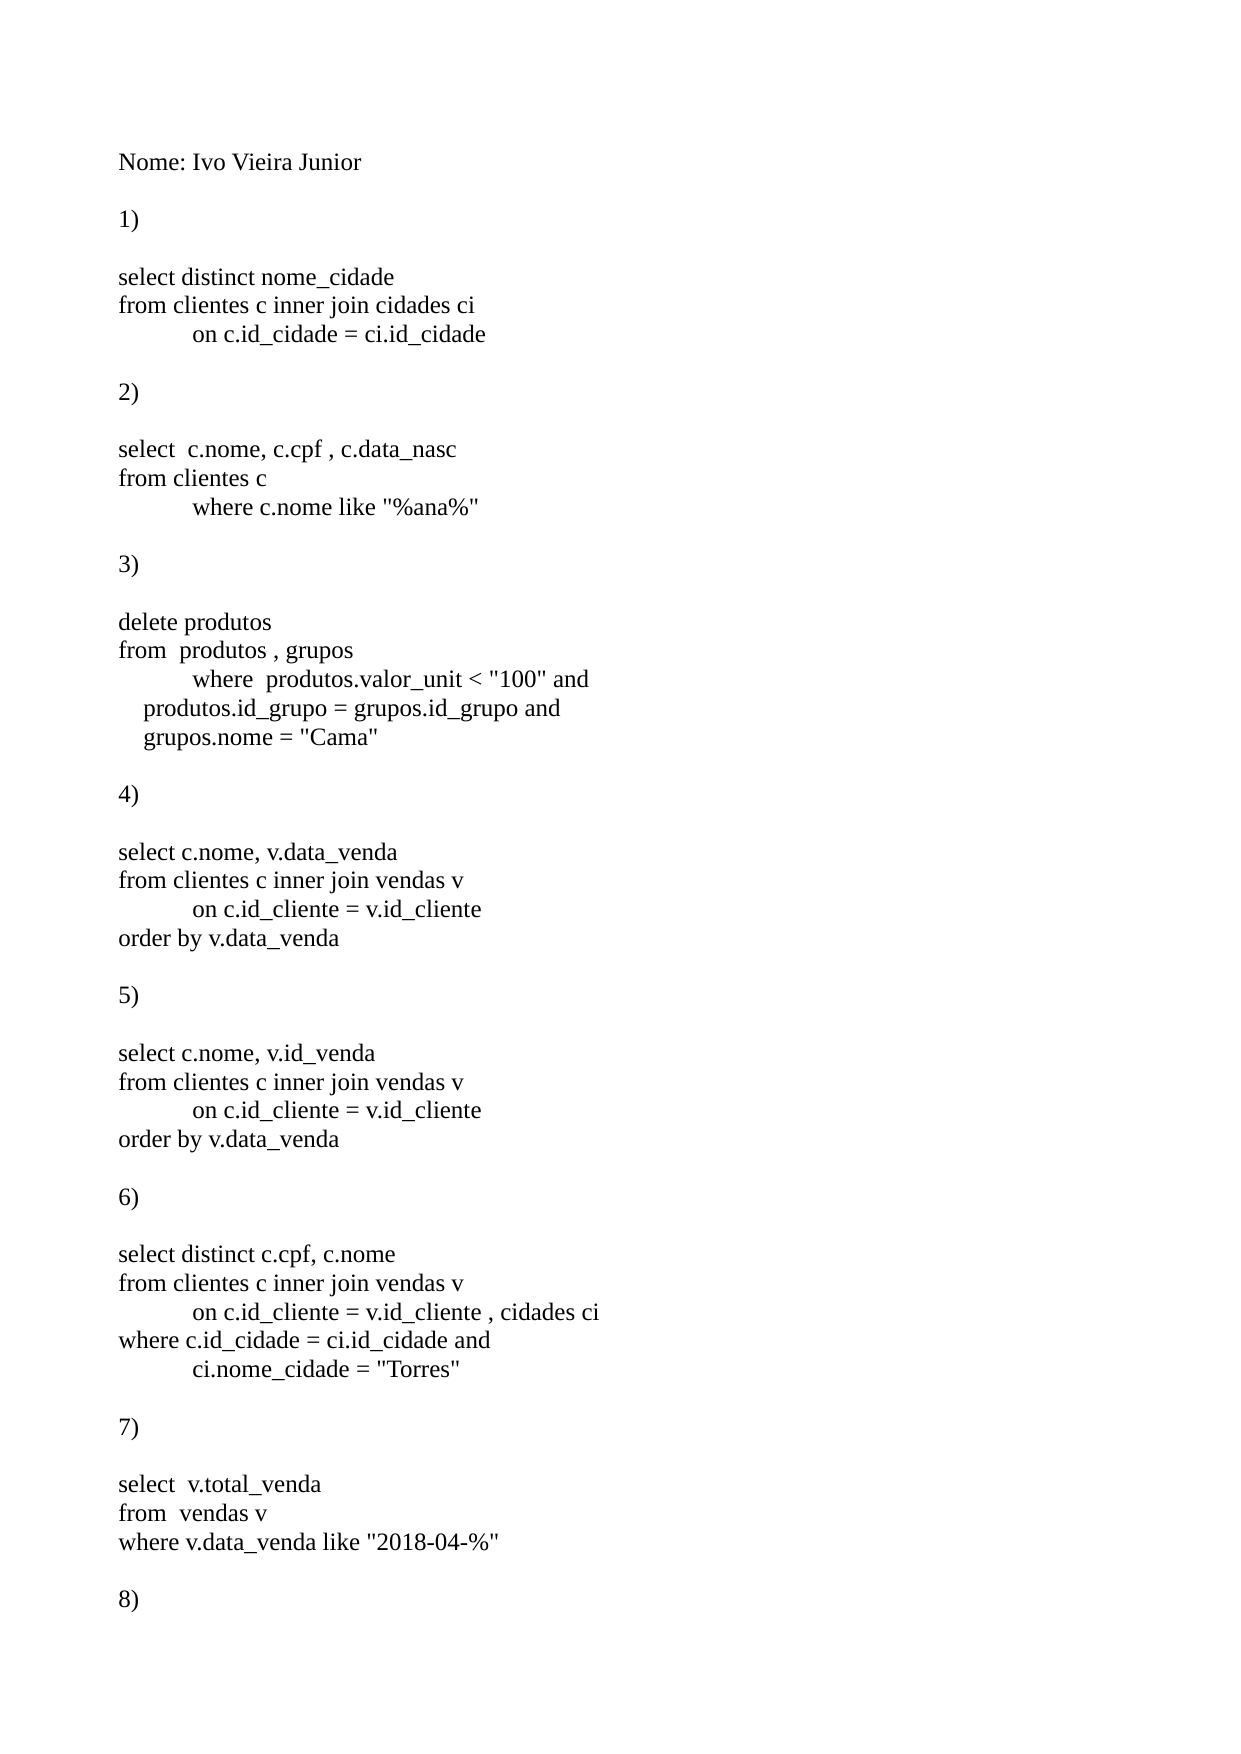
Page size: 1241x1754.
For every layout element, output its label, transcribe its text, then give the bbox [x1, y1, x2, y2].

text 7) [118, 1412, 1122, 1441]
text delete produtos from produtos , grupos where produtos.valor_unit < "100" and produtos.id_grupo = grupos.id_grupo and grupos.nome = "Cama" [118, 607, 1122, 779]
text select c.nome, v.id_venda from clientes c inner join vendas v on c.id_cliente = v.id_cliente order by v.data_venda [118, 1038, 1122, 1153]
text select c.nome, c.cpf , c.data_nasc from clientes c where c.nome like "%ana%" [118, 434, 1122, 549]
text 8) [118, 1584, 1122, 1613]
text select distinct c.cpf, c.nome from clientes c inner join vendas v on c.id_cliente = v.id_cliente , cidades ci where c.id_cidade = ci.id_cidade and ci.nome_cidade = "Torres" [118, 1239, 1122, 1412]
text 5) [118, 981, 1122, 1009]
text select v.total_venda from vendas v where v.data_venda like "2018-04-%" [118, 1469, 1122, 1584]
text 6) [118, 1182, 1122, 1211]
text Nome: Ivo Vieira Junior [118, 147, 1122, 176]
text 1) [118, 204, 1122, 233]
text select c.nome, v.data_venda from clientes c inner join vendas v on c.id_cliente = v.id_cliente order by v.data_venda [118, 837, 1122, 952]
text 2) [118, 377, 1122, 406]
text 4) [118, 779, 1122, 808]
text 3) [118, 549, 1122, 578]
text select distinct nome_cidade from clientes c inner join cidades ci on c.id_cidade = ci.id_cidade [118, 262, 1122, 377]
